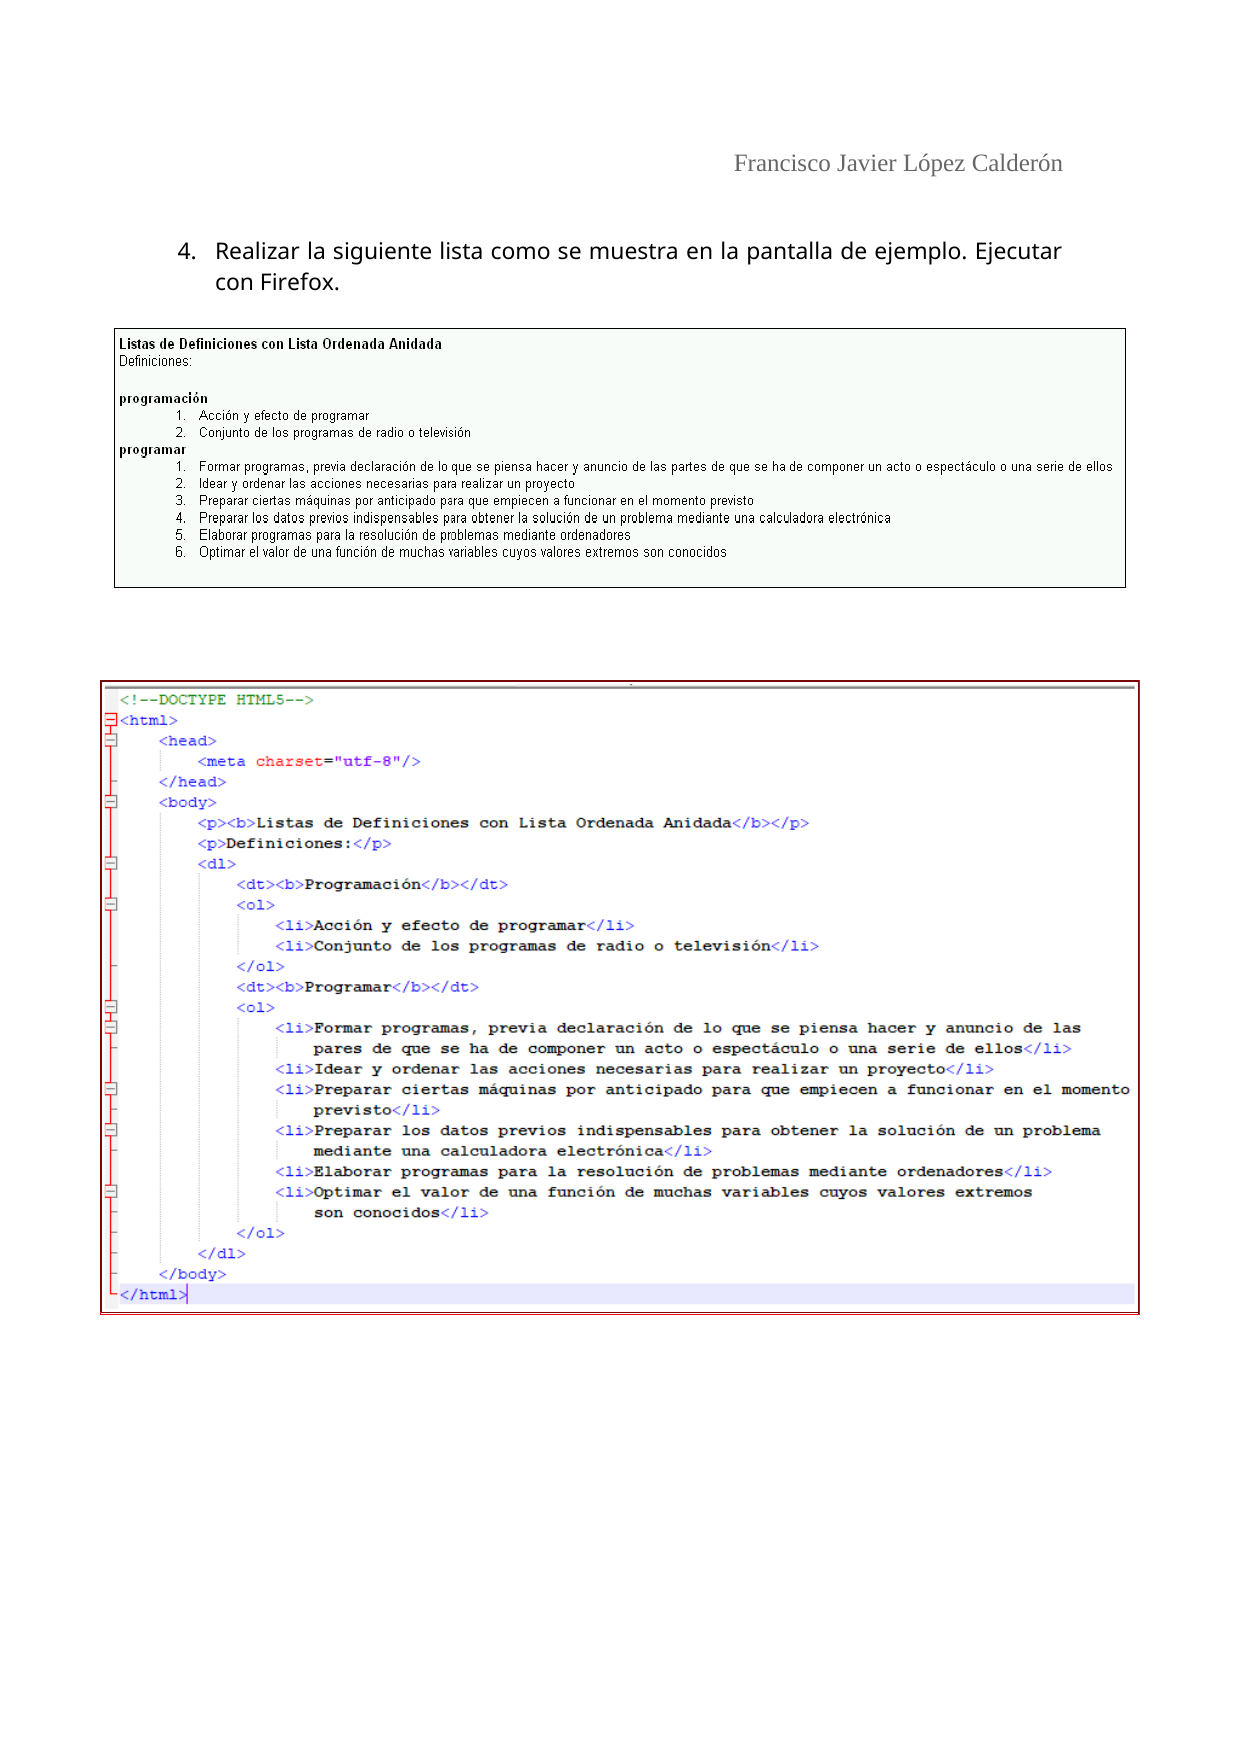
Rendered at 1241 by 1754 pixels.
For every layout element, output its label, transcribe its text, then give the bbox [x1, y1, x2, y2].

picture [104, 684, 1135, 1309]
picture [115, 329, 1125, 587]
list Realizar la siguiente lista como se muestra en la pantalla de ejemplo. Ejecutar con Firefox. [177, 234, 1063, 297]
